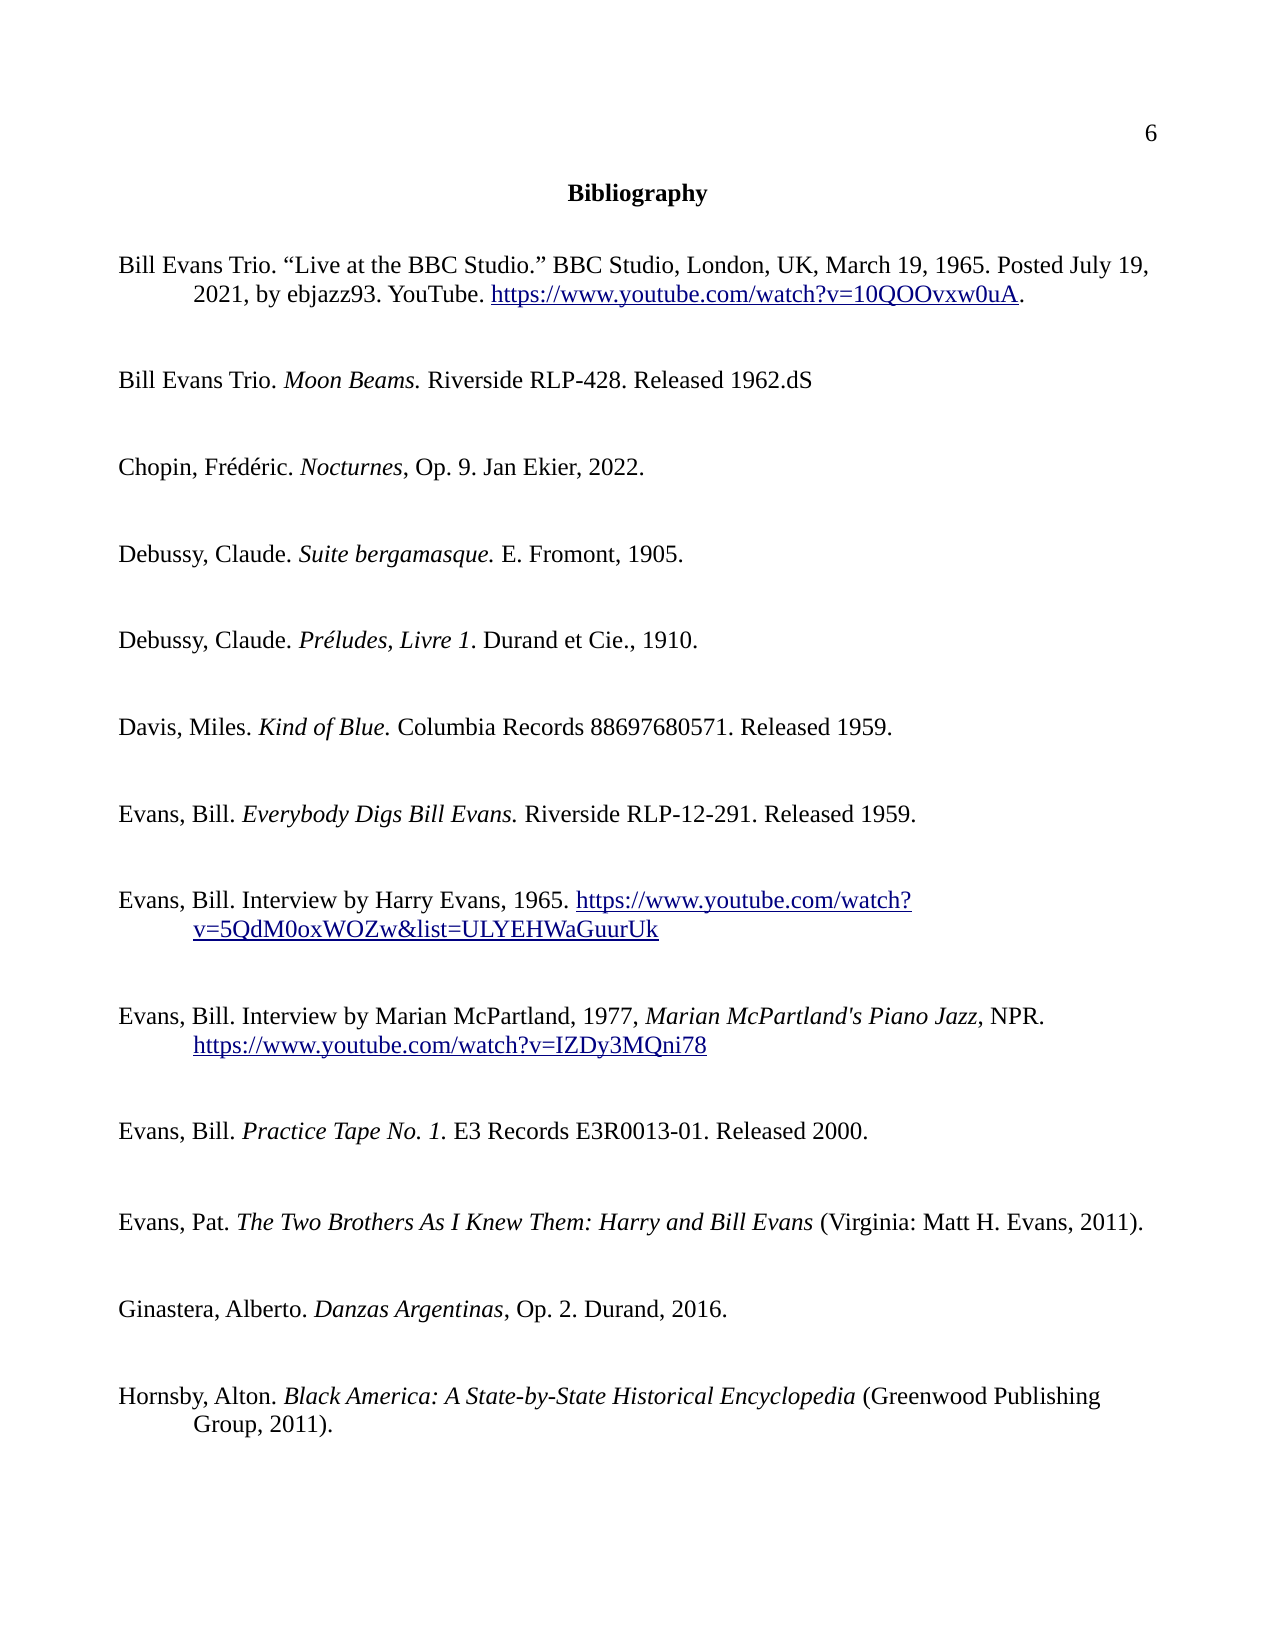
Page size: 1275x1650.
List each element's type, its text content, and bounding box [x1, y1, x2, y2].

text Evans, Bill. Practice Tape No. 1. E3 Records E3R0013-01. Released 2000. [118, 1116, 1157, 1145]
text Bill Evans Trio. Moon Beams. Riverside RLP-428. Released 1962.dS [118, 366, 1157, 394]
text Chopin, Frédéric. Nocturnes, Op. 9. Jan Ekier, 2022. [118, 452, 1157, 481]
text Bill Evans Trio. “Live at the BBC Studio.” BBC Studio, London, UK, March 19, 1965. Posted July 19, 2021, by ebjazz93. YouTube. https://www.youtube.com/watch?v=10QOOvxw0uA. [118, 250, 1157, 308]
text Evans, Bill. Everybody Digs Bill Evans. Riverside RLP-12-291. Released 1959. [118, 799, 1157, 828]
text Davis, Miles. Kind of Blue. Columbia Records 88697680571. Released 1959. [118, 712, 1157, 741]
text Ginastera, Alberto. Danzas Argentinas, Op. 2. Durand, 2016. [118, 1294, 1157, 1323]
text Bibliography [118, 178, 1157, 207]
text Evans, Pat. The Two Brothers As I Knew Them: Harry and Bill Evans (Virginia: Matt H. Evans, 2011). [118, 1207, 1157, 1236]
text Debussy, Claude. Suite bergamasque. E. Fromont, 1905. [118, 539, 1157, 568]
text Evans, Bill. Interview by Marian McPartland, 1977, Marian McPartland's Piano Jazz, NPR. https://www.youtube.com/watch?v=IZDy3MQni78 [118, 1001, 1157, 1058]
text Debussy, Claude. Préludes, Livre 1. Durand et Cie., 1910. [118, 626, 1157, 654]
text Evans, Bill. Interview by Harry Evans, 1965. https://www.youtube.com/watch?v=5QdM0oxWOZw&list=ULYEHWaGuurUk [118, 886, 1157, 943]
text Hornsby, Alton. Black America: A State-by-State Historical Encyclopedia (Greenwood Publishing Group, 2011). [118, 1381, 1157, 1438]
